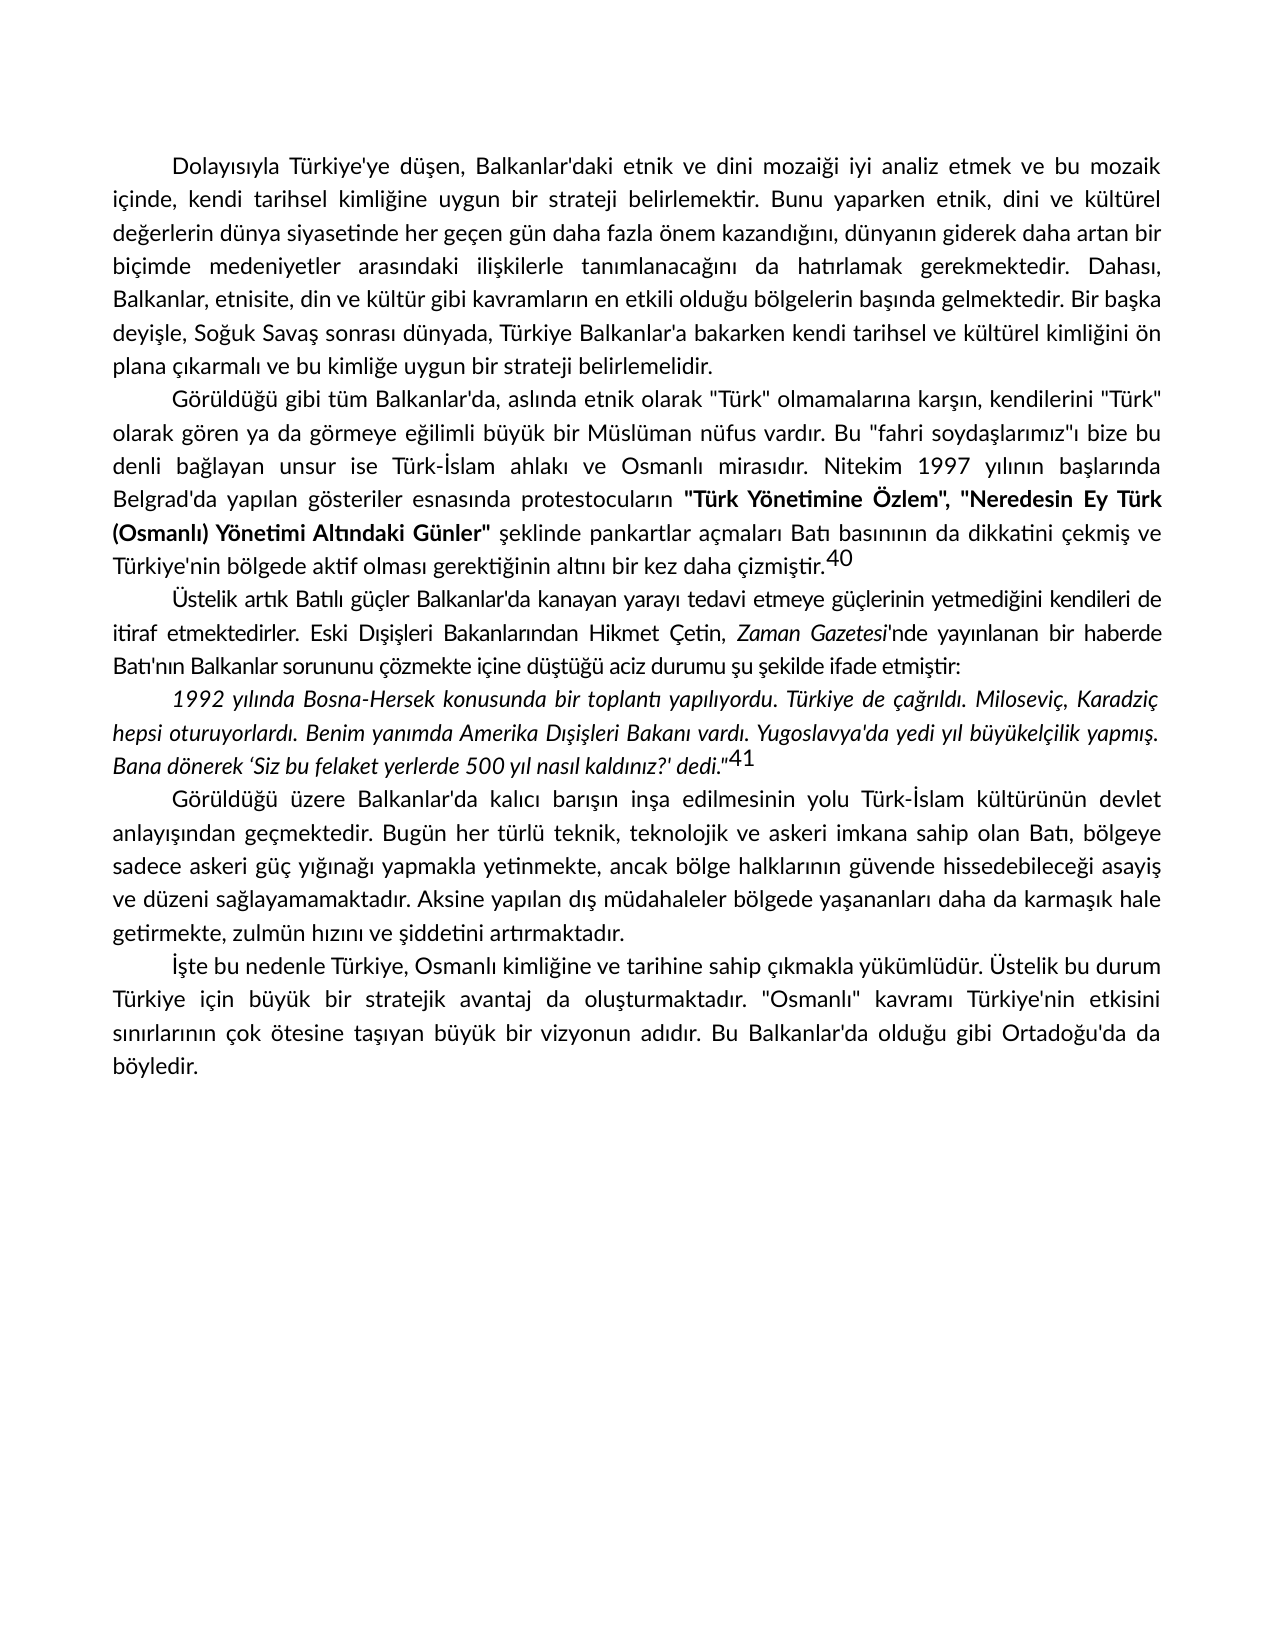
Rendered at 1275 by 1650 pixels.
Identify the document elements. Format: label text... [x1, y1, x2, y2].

text 1992 yılında Bosna-Hersek konusunda bir toplantı yapılıyordu. Türkiye de çağrıldı. Miloseviç, Karadziç hepsi oturuyorlardı. Benim yanımda Amerika Dışişleri Bakanı vardı. Yugoslavya'da yedi yıl büyükelçilik yapmış. Bana dönerek ‘Siz bu felaket yerlerde 500 yıl nasıl kaldınız?' dedi."41 [112, 681, 1162, 781]
text Görüldüğü gibi tüm Balkanlar'da, aslında etnik olarak "Türk" olmamalarına karşın, kendilerini "Türk" olarak gören ya da görmeye eğilimli büyük bir Müslüman nüfus vardır. Bu "fahri soydaşlarımız"ı bize bu denli bağlayan unsur ise Türk-İslam ahlakı ve Osmanlı mirasıdır. Nitekim 1997 yılının başlarında Belgrad'da yapılan gösteriler esnasında protestocuların "Türk Yönetimine Özlem", "Neredesin Ey Türk (Osmanlı) Yönetimi Altındaki Günler" şeklinde pankartlar açmaları Batı basınının da dikkatini çekmiş ve Türkiye'nin bölgede aktif olması gerektiğinin altını bir kez daha çizmiştir.40 [112, 381, 1162, 581]
text Dolayısıyla Türkiye'ye düşen, Balkanlar'daki etnik ve dini mozaiği iyi analiz etmek ve bu mozaik içinde, kendi tarihsel kimliğine uygun bir strateji belirlemektir. Bunu yaparken etnik, dini ve kültürel değerlerin dünya siyasetinde her geçen gün daha fazla önem kazandığını, dünyanın giderek daha artan bir biçimde medeniyetler arasındaki ilişkilerle tanımlanacağını da hatırlamak gerekmektedir. Dahası, Balkanlar, etnisite, din ve kültür gibi kavramların en etkili olduğu bölgelerin başında gelmektedir. Bir başka deyişle, Soğuk Savaş sonrası dünyada, Türkiye Balkanlar'a bakarken kendi tarihsel ve kültürel kimliğini ön plana çıkarmalı ve bu kimliğe uygun bir strateji belirlemelidir. [112, 148, 1162, 381]
text Üstelik artık Batılı güçler Balkanlar'da kanayan yarayı tedavi etmeye güçlerinin yetmediğini kendileri de itiraf etmektedirler. Eski Dışişleri Bakanlarından Hikmet Çetin, Zaman Gazetesi'nde yayınlanan bir haberde Batı'nın Balkanlar sorununu çözmekte içine düştüğü aciz durumu şu şekilde ifade etmiştir: [112, 581, 1162, 681]
text Görüldüğü üzere Balkanlar'da kalıcı barışın inşa edilmesinin yolu Türk-İslam kültürünün devlet anlayışından geçmektedir. Bugün her türlü teknik, teknolojik ve askeri imkana sahip olan Batı, bölgeye sadece askeri güç yığınağı yapmakla yetinmekte, ancak bölge halklarının güvende hissedebileceği asayiş ve düzeni sağlayamamaktadır. Aksine yapılan dış müdahaleler bölgede yaşananları daha da karmaşık hale getirmekte, zulmün hızını ve şiddetini artırmaktadır. [112, 781, 1162, 948]
text İşte bu nedenle Türkiye, Osmanlı kimliğine ve tarihine sahip çıkmakla yükümlüdür. Üstelik bu durum Türkiye için büyük bir stratejik avantaj da oluşturmaktadır. "Osmanlı" kavramı Türkiye'nin etkisini sınırlarının çok ötesine taşıyan büyük bir vizyonun adıdır. Bu Balkanlar'da olduğu gibi Ortadoğu'da da böyledir. [112, 948, 1162, 1081]
